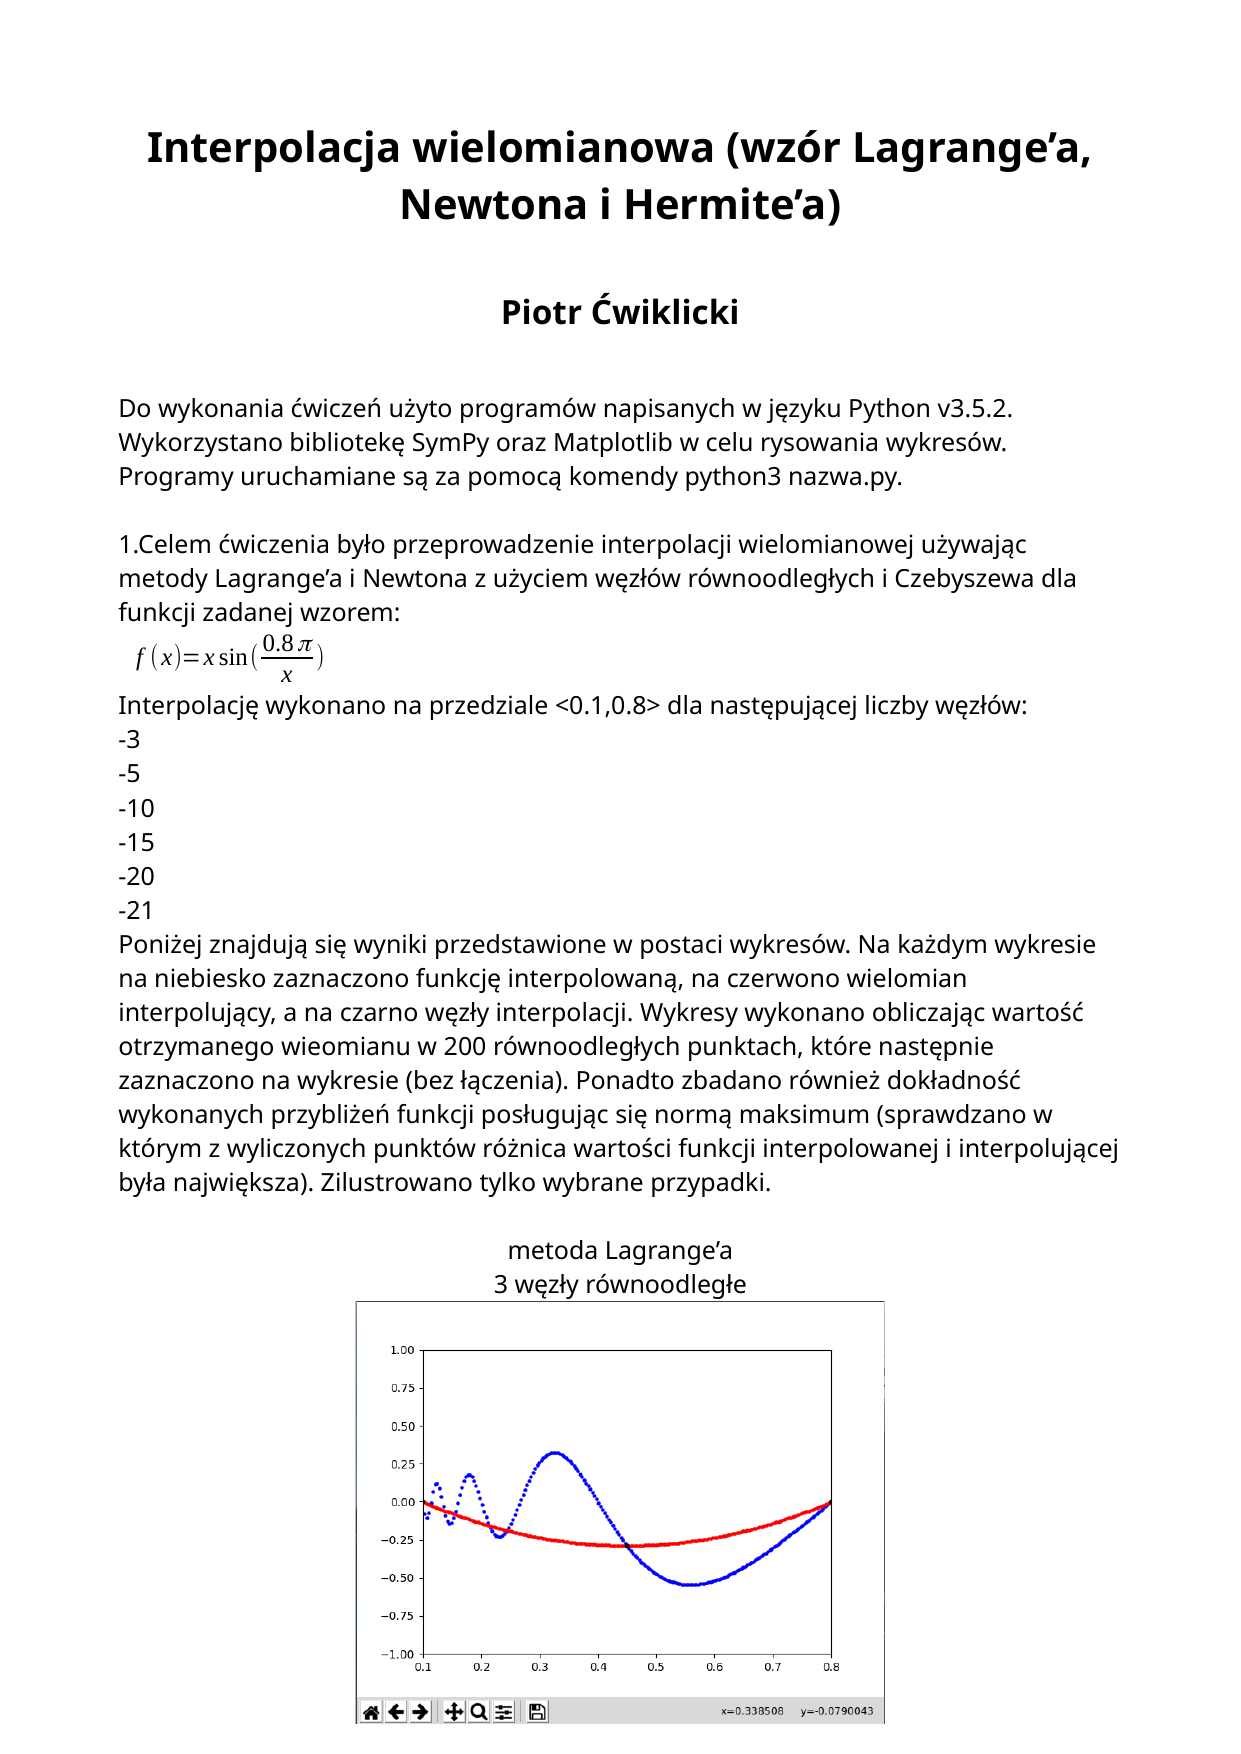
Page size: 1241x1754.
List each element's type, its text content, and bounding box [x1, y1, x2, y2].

text -21 [118, 892, 1122, 926]
text -10 [118, 790, 1122, 824]
text -20 [118, 858, 1122, 892]
text Interpolacja wielomianowa (wzór Lagrange’a, Newtona i Hermite’a) [118, 118, 1122, 232]
text -3 [118, 722, 1122, 756]
text metoda Lagrange’a [118, 1233, 1122, 1267]
text 3 węzły równoodległe [118, 1267, 1122, 1301]
text -15 [118, 824, 1122, 858]
text Piotr Ćwiklicki [118, 288, 1122, 334]
picture [355, 1301, 885, 1724]
text -5 [118, 756, 1122, 790]
text 1.Celem ćwiczenia było przeprowadzenie interpolacji wielomianowej używając metody Lagrange’a i Newtona z użyciem węzłów równoodległych i Czebyszewa dla funkcji zadanej wzorem: [118, 527, 1122, 629]
text Do wykonania ćwiczeń użyto programów napisanych w języku Python v3.5.2. Wykorzystano bibliotekę SymPy oraz Matplotlib w celu rysowania wykresów. Programy uruchamiane są za pomocą komendy python3 nazwa.py. [118, 391, 1122, 493]
text Poniżej znajdują się wyniki przedstawione w postaci wykresów. Na każdym wykresie na niebiesko zaznaczono funkcję interpolowaną, na czerwono wielomian interpolujący, a na czarno węzły interpolacji. Wykresy wykonano obliczając wartość otrzymanego wieomianu w 200 równoodległych punktach, które następnie zaznaczono na wykresie (bez łączenia). Ponadto zbadano również dokładność wykonanych przybliżeń funkcji posługując się normą maksimum (sprawdzano w którym z wyliczonych punktów różnica wartości funkcji interpolowanej i interpolującej była największa). Zilustrowano tylko wybrane przypadki. [118, 926, 1122, 1199]
text Interpolację wykonano na przedziale <0.1,0.8> dla następującej liczby węzłów: [118, 688, 1122, 722]
